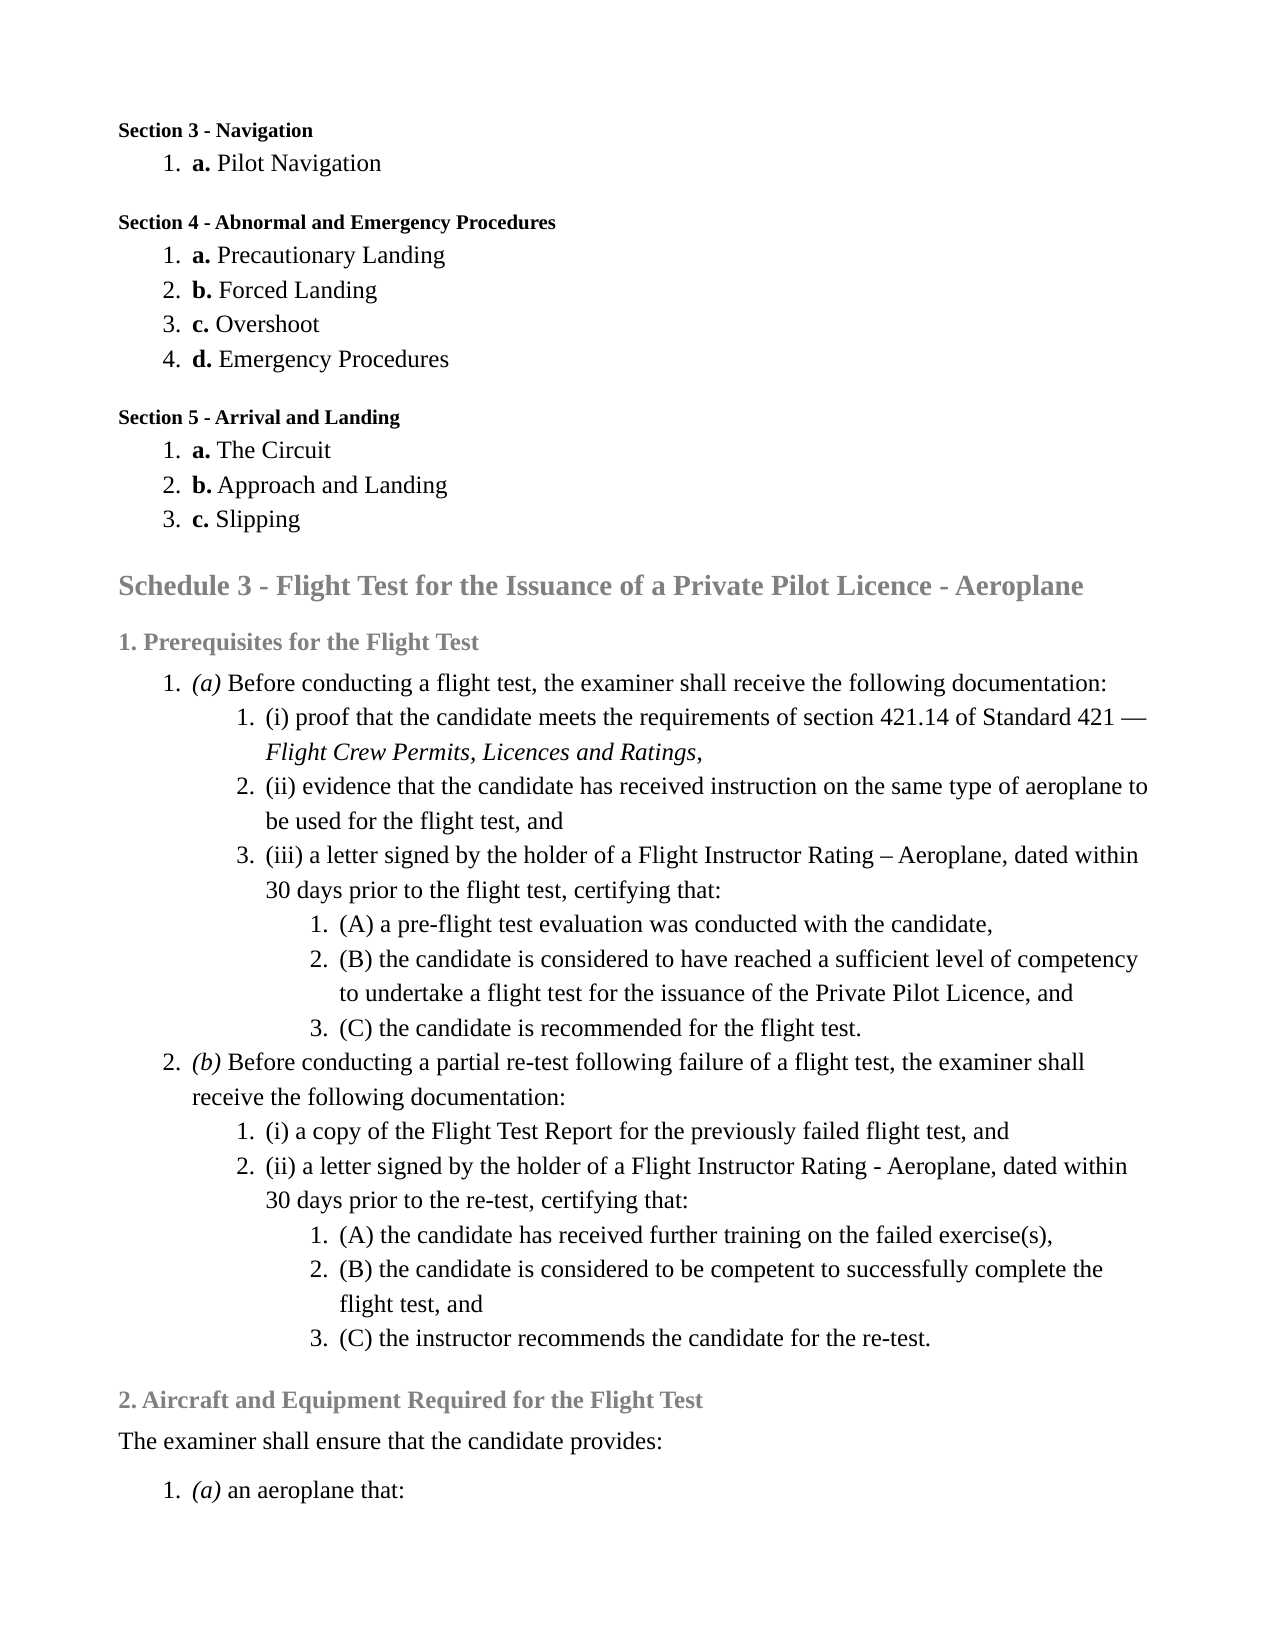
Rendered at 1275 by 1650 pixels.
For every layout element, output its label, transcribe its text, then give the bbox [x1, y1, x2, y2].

list b. Approach and Landing [162, 470, 1157, 499]
list a. Pilot Navigation [162, 148, 1157, 177]
list (A) the candidate has received further training on the failed exercise(s), [309, 1220, 1157, 1248]
list c. Overshoot [162, 309, 1157, 338]
list (iii) a letter signed by the holder of a Flight Instructor Rating – Aeroplane, dated within 30 days prior to the flight test, certifying that: [236, 840, 1157, 904]
subtitle 2. Aircraft and Equipment Required for the Flight Test [118, 1385, 1157, 1413]
list c. Slipping [162, 504, 1157, 533]
subtitle 1. Prerequisites for the Flight Test [118, 627, 1157, 656]
list d. Emergency Procedures [162, 344, 1157, 372]
list (ii) evidence that the candidate has received instruction on the same type of aeroplane to be used for the flight test, and [236, 771, 1157, 835]
list (i) proof that the candidate meets the requirements of section 421.14 of Standard 421 — Flight Crew Permits, Licences and Ratings, [236, 702, 1157, 766]
list (C) the instructor recommends the candidate for the re-test. [309, 1323, 1157, 1352]
subtitle Section 3 - Navigation [118, 118, 1157, 142]
subtitle Schedule 3 - Flight Test for the Issuance of a Private Pilot Licence - Aeroplane [118, 568, 1157, 602]
list (C) the candidate is recommended for the flight test. [309, 1013, 1157, 1042]
list (i) a copy of the Flight Test Report for the previously failed flight test, and [236, 1116, 1157, 1145]
list a. The Circuit [162, 436, 1157, 464]
list a. Precautionary Landing [162, 240, 1157, 269]
list (b) Before conducting a partial re-test following failure of a flight test, the examiner shall receive the following documentation: [162, 1047, 1157, 1111]
list (B) the candidate is considered to be competent to successfully complete the flight test, and [309, 1254, 1157, 1317]
list (a) an aeroplane that: [162, 1475, 1157, 1504]
subtitle Section 4 - Abnormal and Emergency Procedures [118, 210, 1157, 234]
subtitle Section 5 - Arrival and Landing [118, 405, 1157, 429]
list (B) the candidate is considered to have reached a sufficient level of competency to undertake a flight test for the issuance of the Private Pilot Licence, and [309, 944, 1157, 1007]
list b. Forced Landing [162, 275, 1157, 303]
text The examiner shall ensure that the candidate provides: [118, 1426, 1157, 1455]
list (a) Before conducting a flight test, the examiner shall receive the following documentation: [162, 668, 1157, 697]
list (ii) a letter signed by the holder of a Flight Instructor Rating - Aeroplane, dated within 30 days prior to the re-test, certifying that: [236, 1151, 1157, 1214]
list (A) a pre-flight test evaluation was conducted with the candidate, [309, 909, 1157, 938]
